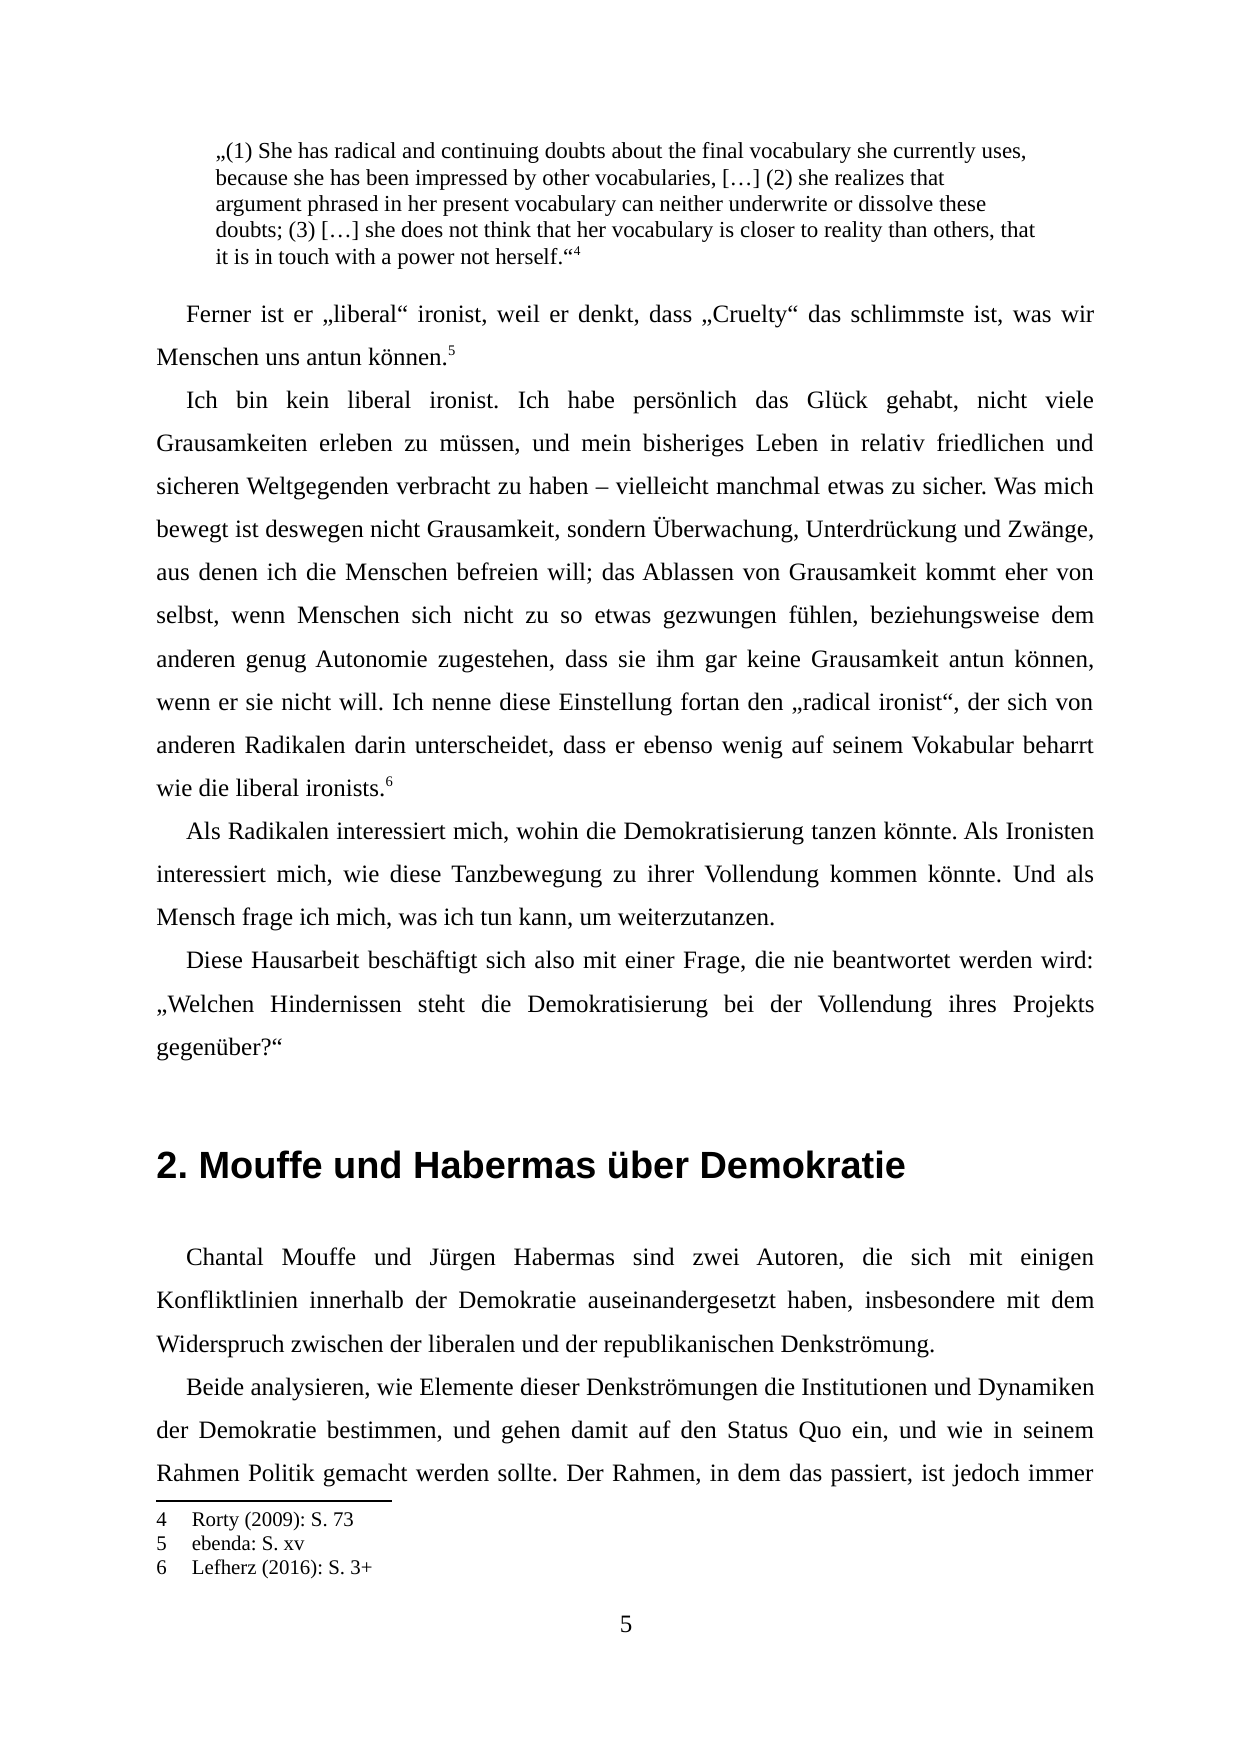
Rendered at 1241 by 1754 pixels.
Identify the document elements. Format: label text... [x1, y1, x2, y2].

text Ferner ist er „liberal“ ironist, weil er denkt, dass „Cruelty“ das schlimmste ist, was wir Menschen uns antun können. [156, 299, 1095, 371]
text „(1) She has radical and continuing doubts about the final vocabulary she currently uses, because she has been impressed by other vocabularies, […] (2) she realizes that argument phrased in her present vocabulary can neither underwrite or dissolve these doubts; (3) […] she does not think that her vocabulary is closer to reality than others, that it is in touch with a power not herself.“ [215, 137, 1036, 269]
text Chantal Mouffe und Jürgen Habermas sind zwei Autoren, die sich mit einigen Konfliktlinien innerhalb der Demokratie auseinandergesetzt haben, insbesondere mit dem Widerspruch zwischen der liberalen und der republikanischen Denkströmung. [156, 1242, 1095, 1357]
text Als Radikalen interessiert mich, wohin die Demokratisierung tanzen könnte. Als Ironisten interessiert mich, wie diese Tanzbewegung zu ihrer Vollendung kommen könnte. Und als Mensch frage ich mich, was ich tun kann, um weiterzutanzen. [156, 816, 1095, 931]
subtitle 2. Mouffe und Habermas über Demokratie [156, 1143, 1095, 1187]
text Diese Hausarbeit beschäftigt sich also mit einer Frage, die nie beantwortet werden wird: „Welchen Hindernissen steht die Demokratisierung bei der Vollendung ihres Projekts gegenüber?“ [156, 946, 1095, 1061]
text ebenda: S. xv [156, 1531, 1095, 1555]
text Beide analysieren, wie Elemente dieser Denkströmungen die Institutionen und Dynamiken der Demokratie bestimmen, und gehen damit auf den Status Quo ein, und wie in seinem Rahmen Politik gemacht werden sollte. Der Rahmen, in dem das passiert, ist jedoch immer [156, 1372, 1095, 1487]
text Lefherz (2016): S. 3+ [156, 1555, 1095, 1579]
text Rorty (2009): S. 73 [156, 1507, 1095, 1531]
text Ich bin kein liberal ironist. Ich habe persönlich das Glück gehabt, nicht viele Grausamkeiten erleben zu müssen, und mein bisheriges Leben in relativ friedlichen und sicheren Weltgegenden verbracht zu haben – vielleicht manchmal etwas zu sicher. Was mich bewegt ist deswegen nicht Grausamkeit, sondern Überwachung, Unterdrückung und Zwänge, aus denen ich die Menschen befreien will; das Ablassen von Grausamkeit kommt eher von selbst, wenn Menschen sich nicht zu so etwas gezwungen fühlen, beziehungsweise dem anderen genug Autonomie zugestehen, dass sie ihm gar keine Grausamkeit antun können, wenn er sie nicht will. Ich nenne diese Einstellung fortan den „radical ironist“, der sich von anderen Radikalen darin unterscheidet, dass er ebenso wenig auf seinem Vokabular beharrt wie die liberal ironists. [156, 385, 1095, 802]
